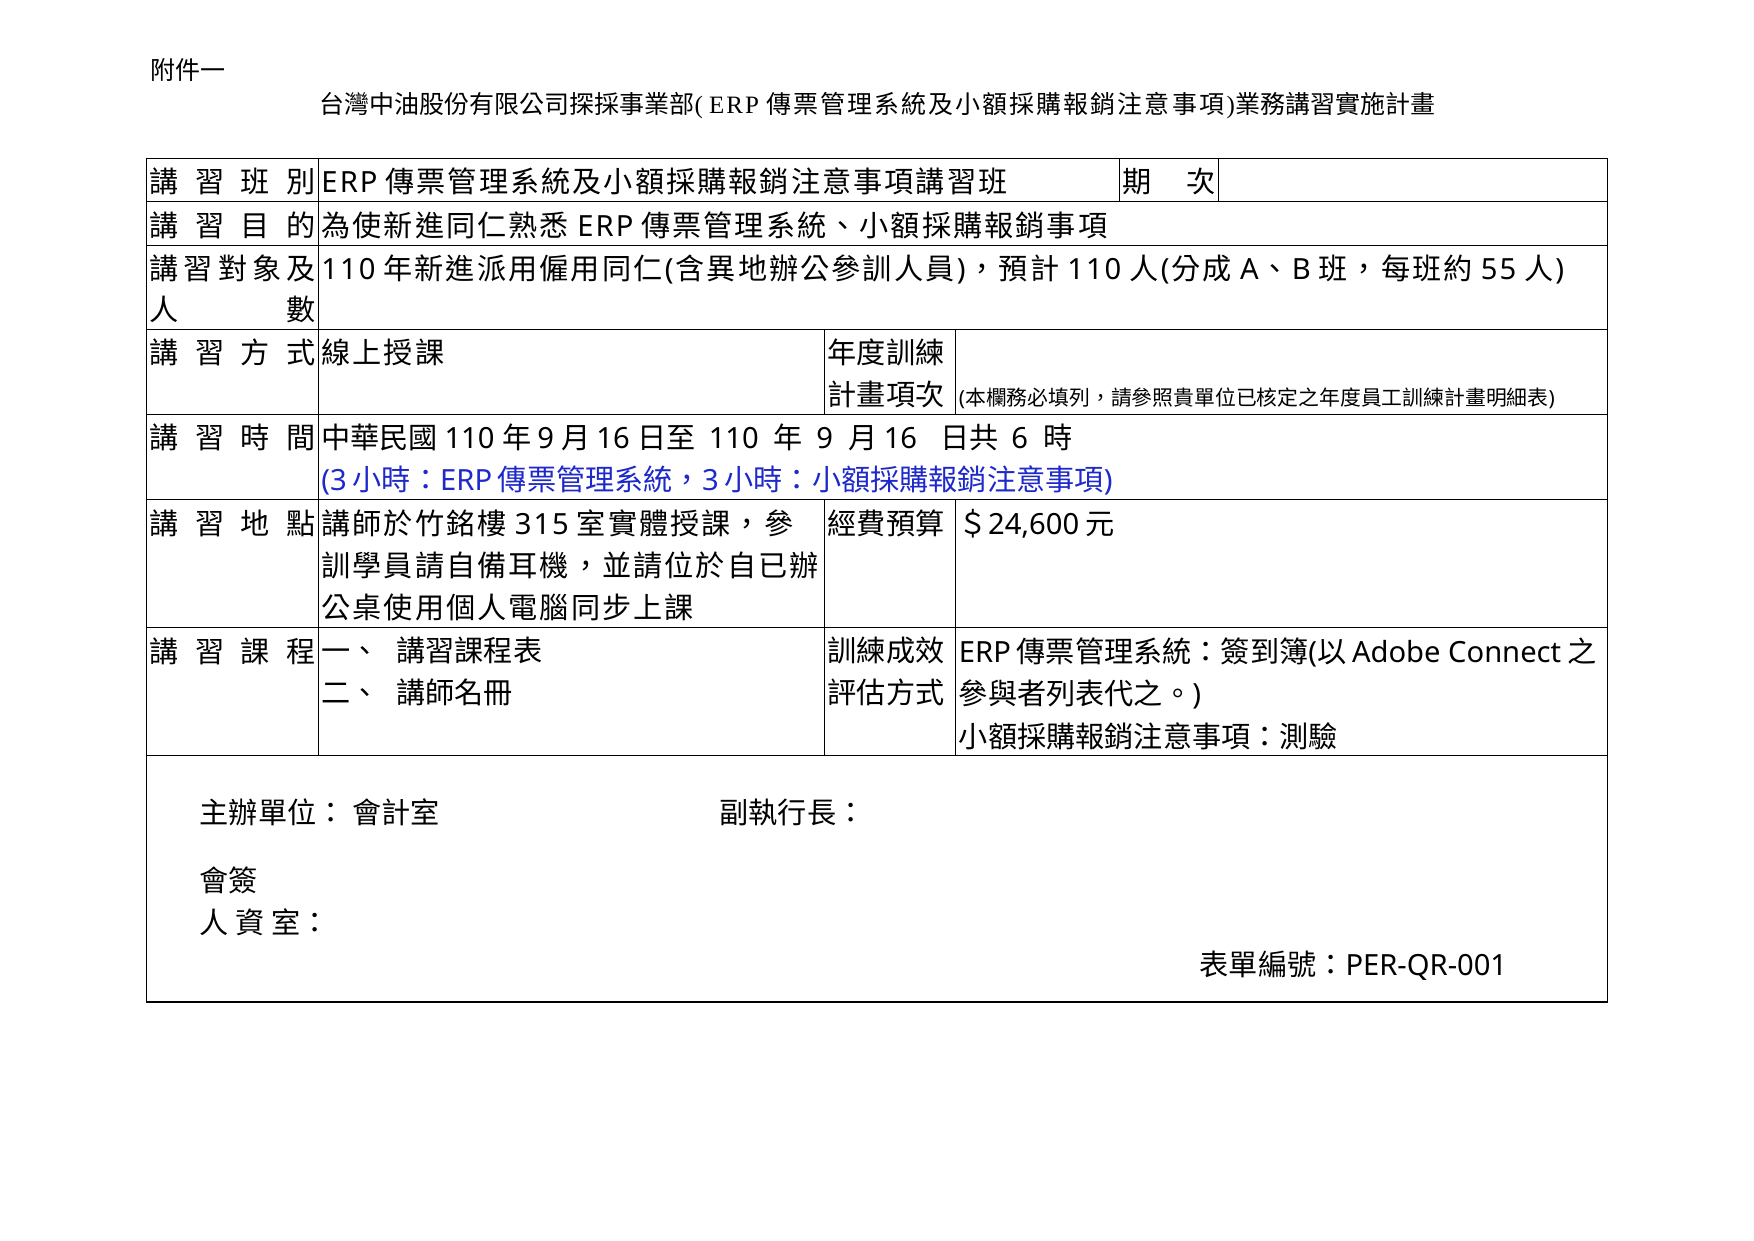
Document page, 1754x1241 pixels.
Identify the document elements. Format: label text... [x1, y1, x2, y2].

table_cell 講習方式 [147, 330, 318, 413]
text 台灣中油股份有限公司探採事業部( ERP傳票管理系統及小額採購報銷注意事項)業務講習實施計畫 [150, 84, 1604, 120]
table_cell 講習課程表 講師名冊 [319, 628, 824, 755]
table_header [1219, 159, 1607, 201]
table_cell 訓練成效評估方式 [825, 628, 955, 755]
table_cell 為使新進同仁熟悉ERP傳票管理系統、小額採購報銷事項 [319, 202, 1607, 245]
table_cell ＄24,600元 [956, 500, 1607, 627]
table_cell 講習目的 [147, 202, 318, 245]
table_cell 講習時間 [147, 415, 318, 499]
table_cell 經費預算 [825, 500, 955, 627]
table_cell (本欄務必填列，請參照貴單位已核定之年度員工訓練計畫明細表) [956, 330, 1607, 413]
table_cell ERP傳票管理系統：簽到簿(以Adobe Connect之參與者列表代之。) 小額採購報銷注意事項：測驗 [956, 628, 1607, 755]
table_cell 年度訓練計畫項次 [825, 330, 955, 413]
table_cell 講習對象及人數 [147, 246, 318, 329]
table_header ERP傳票管理系統及小額採購報銷注意事項講習班 [319, 159, 1119, 201]
table_cell 110年新進派用僱用同仁(含異地辦公參訓人員)，預計110人(分成A、B班，每班約55人) [319, 246, 1607, 329]
table_cell 中華民國 110 年9 月16 日至 110 年 9 月 16 日共 6 時 (3小時：ERP傳票管理系統，3小時：小額採購報銷注意事項) [319, 415, 1607, 499]
table_cell 講師於竹銘樓315室實體授課，參訓學員請自備耳機，並請位於自已辦公桌使用個人電腦同步上課 [319, 500, 824, 627]
table_header 期次 [1120, 159, 1218, 201]
table_cell 講習地點 [147, 500, 318, 627]
table_cell 線上授課 [319, 330, 824, 413]
table_cell 講習課程 [147, 628, 318, 755]
table_header 講習班別 [147, 159, 318, 201]
table_cell 主辦單位： 會計室 副執行長： 會簽 人 資 室： 表單編號：PER-QR-001 [147, 756, 1607, 1001]
text 附件一 [150, 59, 1604, 84]
